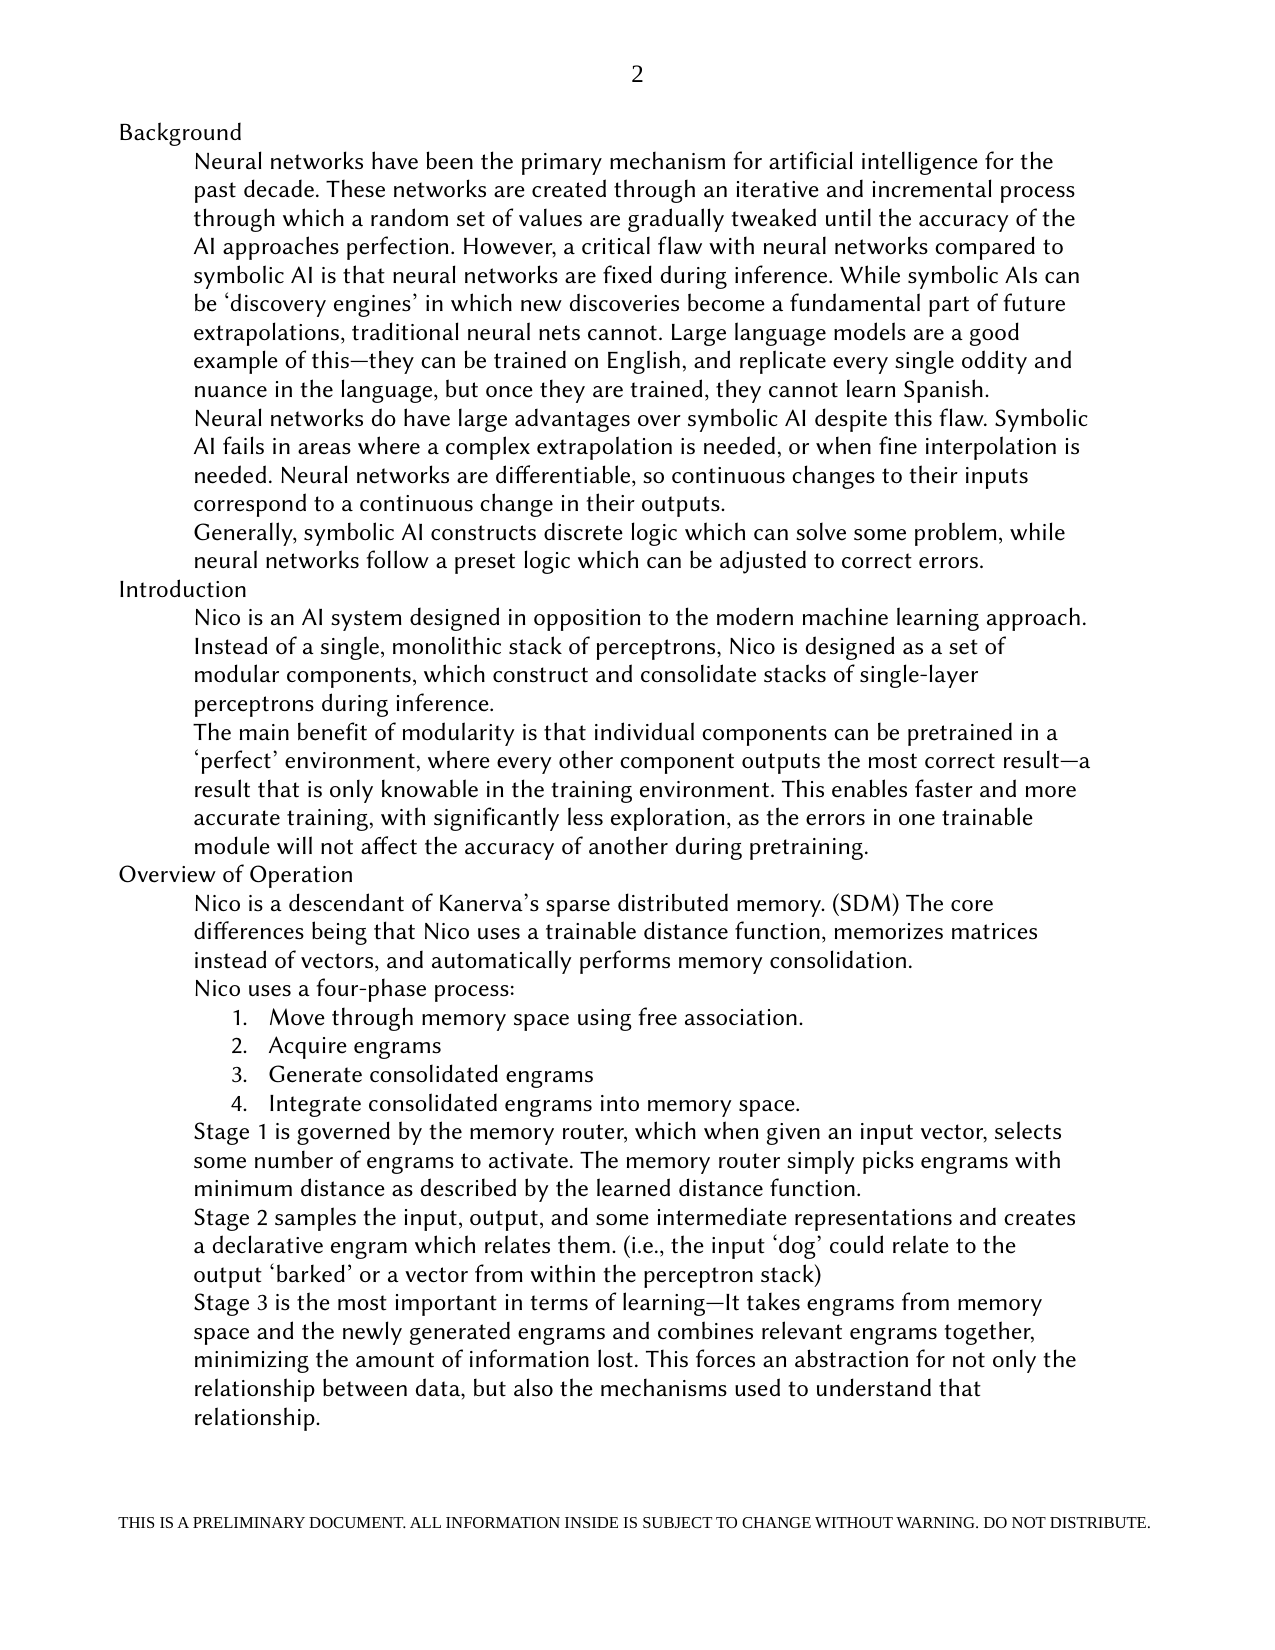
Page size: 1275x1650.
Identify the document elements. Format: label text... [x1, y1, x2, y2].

text Overview of Operation [118, 860, 1091, 889]
text The main benefit of modularity is that individual components can be pretrained in a ‘perfect’ environment, where every other component outputs the most correct result—a result that is only knowable in the training environment. This enables faster and more accurate training, with significantly less exploration, as the errors in one trainable module will not affect the accuracy of another during pretraining. [193, 717, 1091, 860]
text Nico is a descendant of Kanerva’s sparse distributed memory. (SDM) The core differences being that Nico uses a trainable distance function, memorizes matrices instead of vectors, and automatically performs memory consolidation. [193, 889, 1091, 974]
list Move through memory space using free association. [231, 1003, 1157, 1031]
text Generally, symbolic AI constructs discrete logic which can solve some problem, while neural networks follow a preset logic which can be adjusted to correct errors. [193, 518, 1091, 575]
text Neural networks have been the primary mechanism for artificial intelligence for the past decade. These networks are created through an iterative and incremental process through which a random set of values are gradually tweaked until the accuracy of the AI approaches perfection. However, a critical flaw with neural networks compared to symbolic AI is that neural networks are fixed during inference. While symbolic AIs can be ‘discovery engines’ in which new discoveries become a fundamental part of future extrapolations, traditional neural nets cannot. Large language models are a good example of this—they can be trained on English, and replicate every single oddity and nuance in the language, but once they are trained, they cannot learn Spanish. [193, 147, 1091, 403]
text Introduction [118, 575, 1091, 603]
text Nico is an AI system designed in opposition to the modern machine learning approach. Instead of a single, monolithic stack of perceptrons, Nico is designed as a set of modular components, which construct and consolidate stacks of single-layer perceptrons during inference. [193, 603, 1091, 717]
list Stage 1 is governed by the memory router, which when given an input vector, selects some number of engrams to activate. The memory router simply picks engrams with minimum distance as described by the learned distance function. [193, 1117, 1091, 1203]
text Stage 3 is the most important in terms of learning—It takes engrams from memory space and the newly generated engrams and combines relevant engrams together, minimizing the amount of information lost. This forces an abstraction for not only the relationship between data, but also the mechanisms used to understand that relationship. [193, 1288, 1091, 1431]
list Integrate consolidated engrams into memory space. [231, 1088, 1157, 1117]
list Acquire engrams [231, 1031, 1157, 1060]
text Nico uses a four-phase process: [193, 974, 1091, 1003]
text Stage 2 samples the input, output, and some intermediate representations and creates a declarative engram which relates them. (i.e., the input ‘dog’ could relate to the output ‘barked’ or a vector from within the perceptron stack) [193, 1203, 1091, 1288]
text Background [118, 118, 1157, 147]
list Generate consolidated engrams [231, 1060, 1157, 1088]
text Neural networks do have large advantages over symbolic AI despite this flaw. Symbolic AI fails in areas where a complex extrapolation is needed, or when fine interpolation is needed. Neural networks are differentiable, so continuous changes to their inputs correspond to a continuous change in their outputs. [193, 403, 1091, 518]
